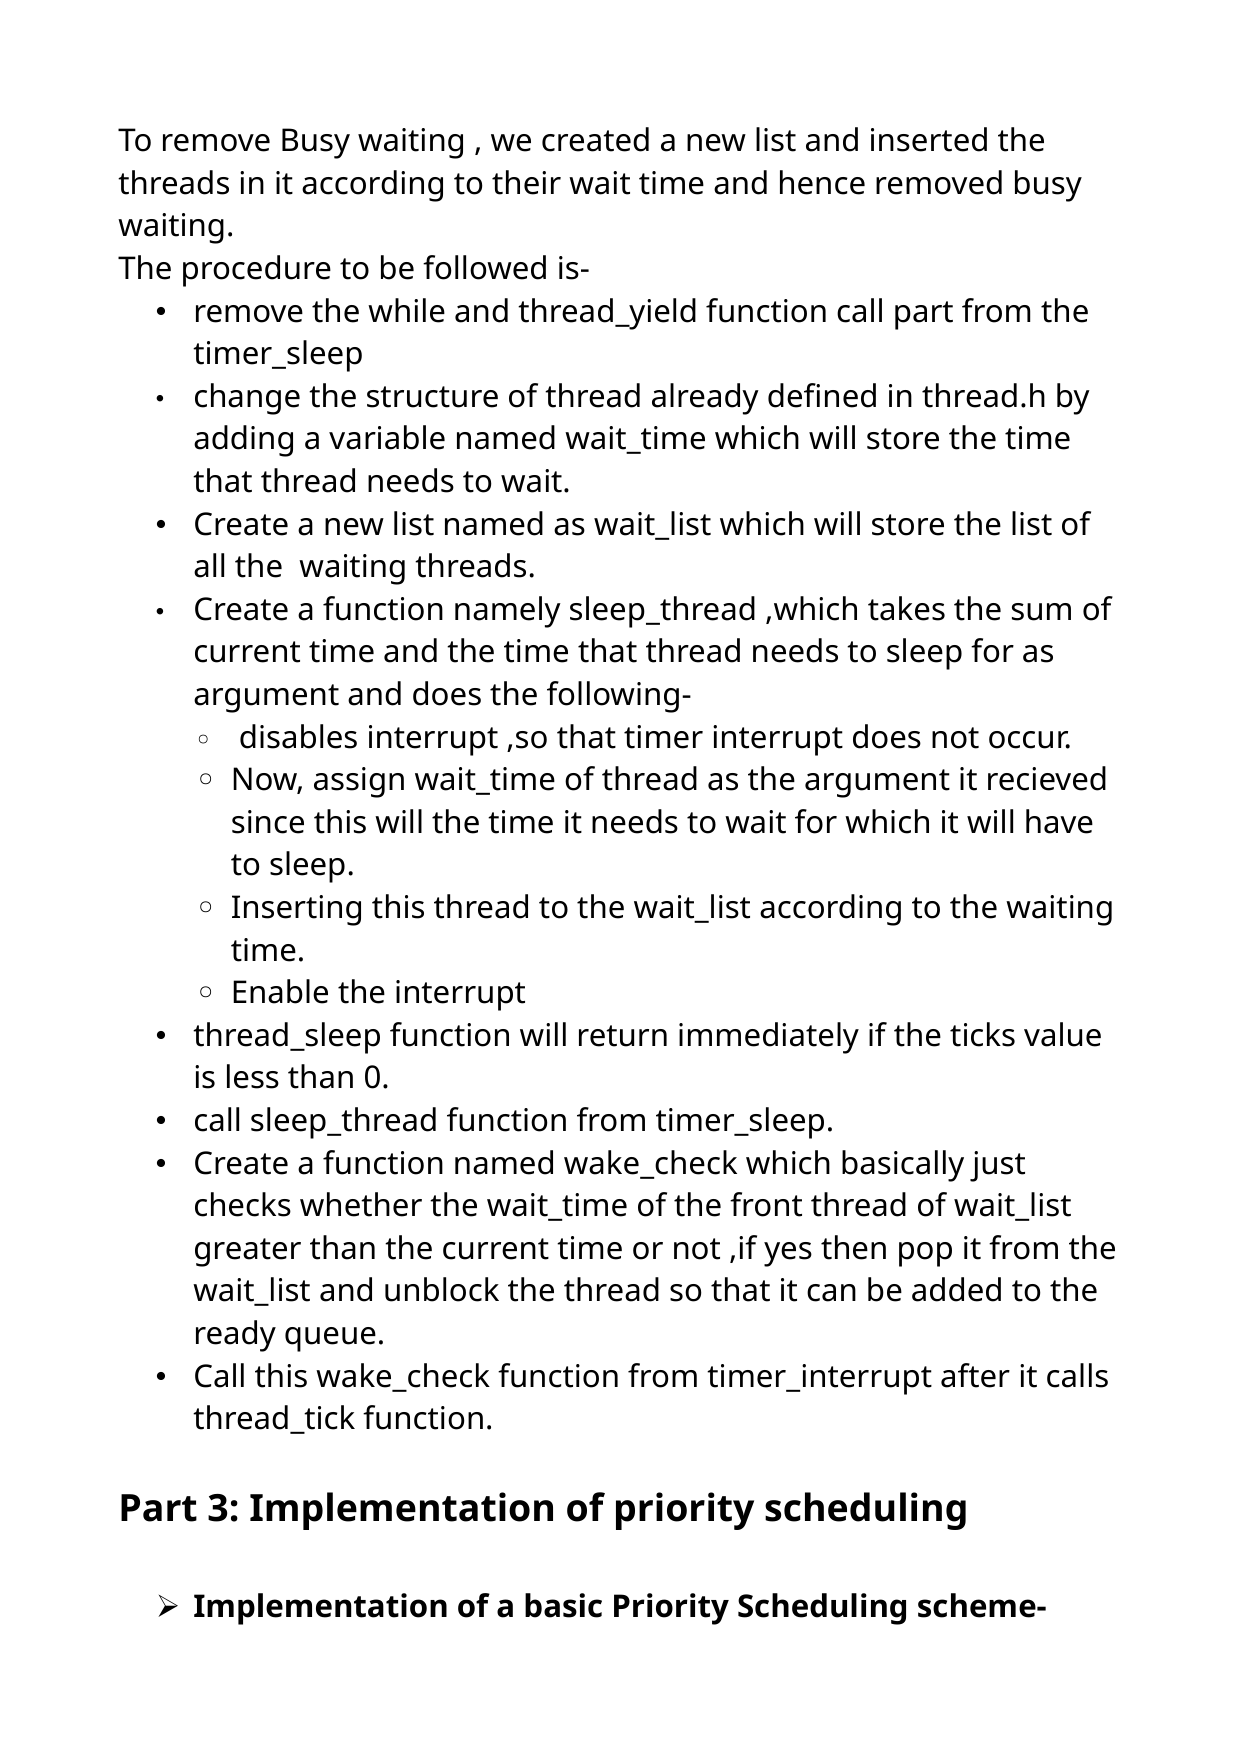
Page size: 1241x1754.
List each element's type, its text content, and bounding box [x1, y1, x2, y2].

text To remove Busy waiting , we created a new list and inserted the threads in it according to their wait time and hence removed busy waiting. [118, 118, 1122, 246]
list Call this wake_check function from timer_interrupt after it calls thread_tick function. [156, 1354, 1122, 1439]
list Inserting this thread to the wait_list according to the waiting time. [193, 885, 1122, 970]
list remove the while and thread_yield function call part from the timer_sleep [156, 288, 1122, 374]
list thread_sleep function will return immediately if the ticks value is less than 0. [156, 1013, 1122, 1098]
list call sleep_thread function from timer_sleep. [156, 1098, 1122, 1141]
list Implementation of a basic Priority Scheduling scheme- [156, 1583, 1122, 1626]
text Part 3: Implementation of priority scheduling [118, 1481, 1122, 1532]
text The procedure to be followed is- [118, 246, 1122, 288]
list Enable the interrupt [193, 970, 1122, 1013]
list Now, assign wait_time of thread as the argument it recieved since this will the time it needs to wait for which it will have to sleep. [193, 757, 1122, 885]
list Create a new list named as wait_list which will store the list of all the waiting threads. [156, 502, 1122, 587]
list Create a function named wake_check which basically just checks whether the wait_time of the front thread of wait_list greater than the current time or not ,if yes then pop it from the wait_list and unblock the thread so that it can be added to the ready queue. [156, 1141, 1122, 1354]
list Create a function namely sleep_thread ,which takes the sum of current time and the time that thread needs to sleep for as argument and does the following- [156, 587, 1122, 714]
list change the structure of thread already defined in thread.h by adding a variable named wait_time which will store the time that thread needs to wait. [156, 374, 1122, 502]
list disables interrupt ,so that timer interrupt does not occur. [193, 714, 1122, 757]
